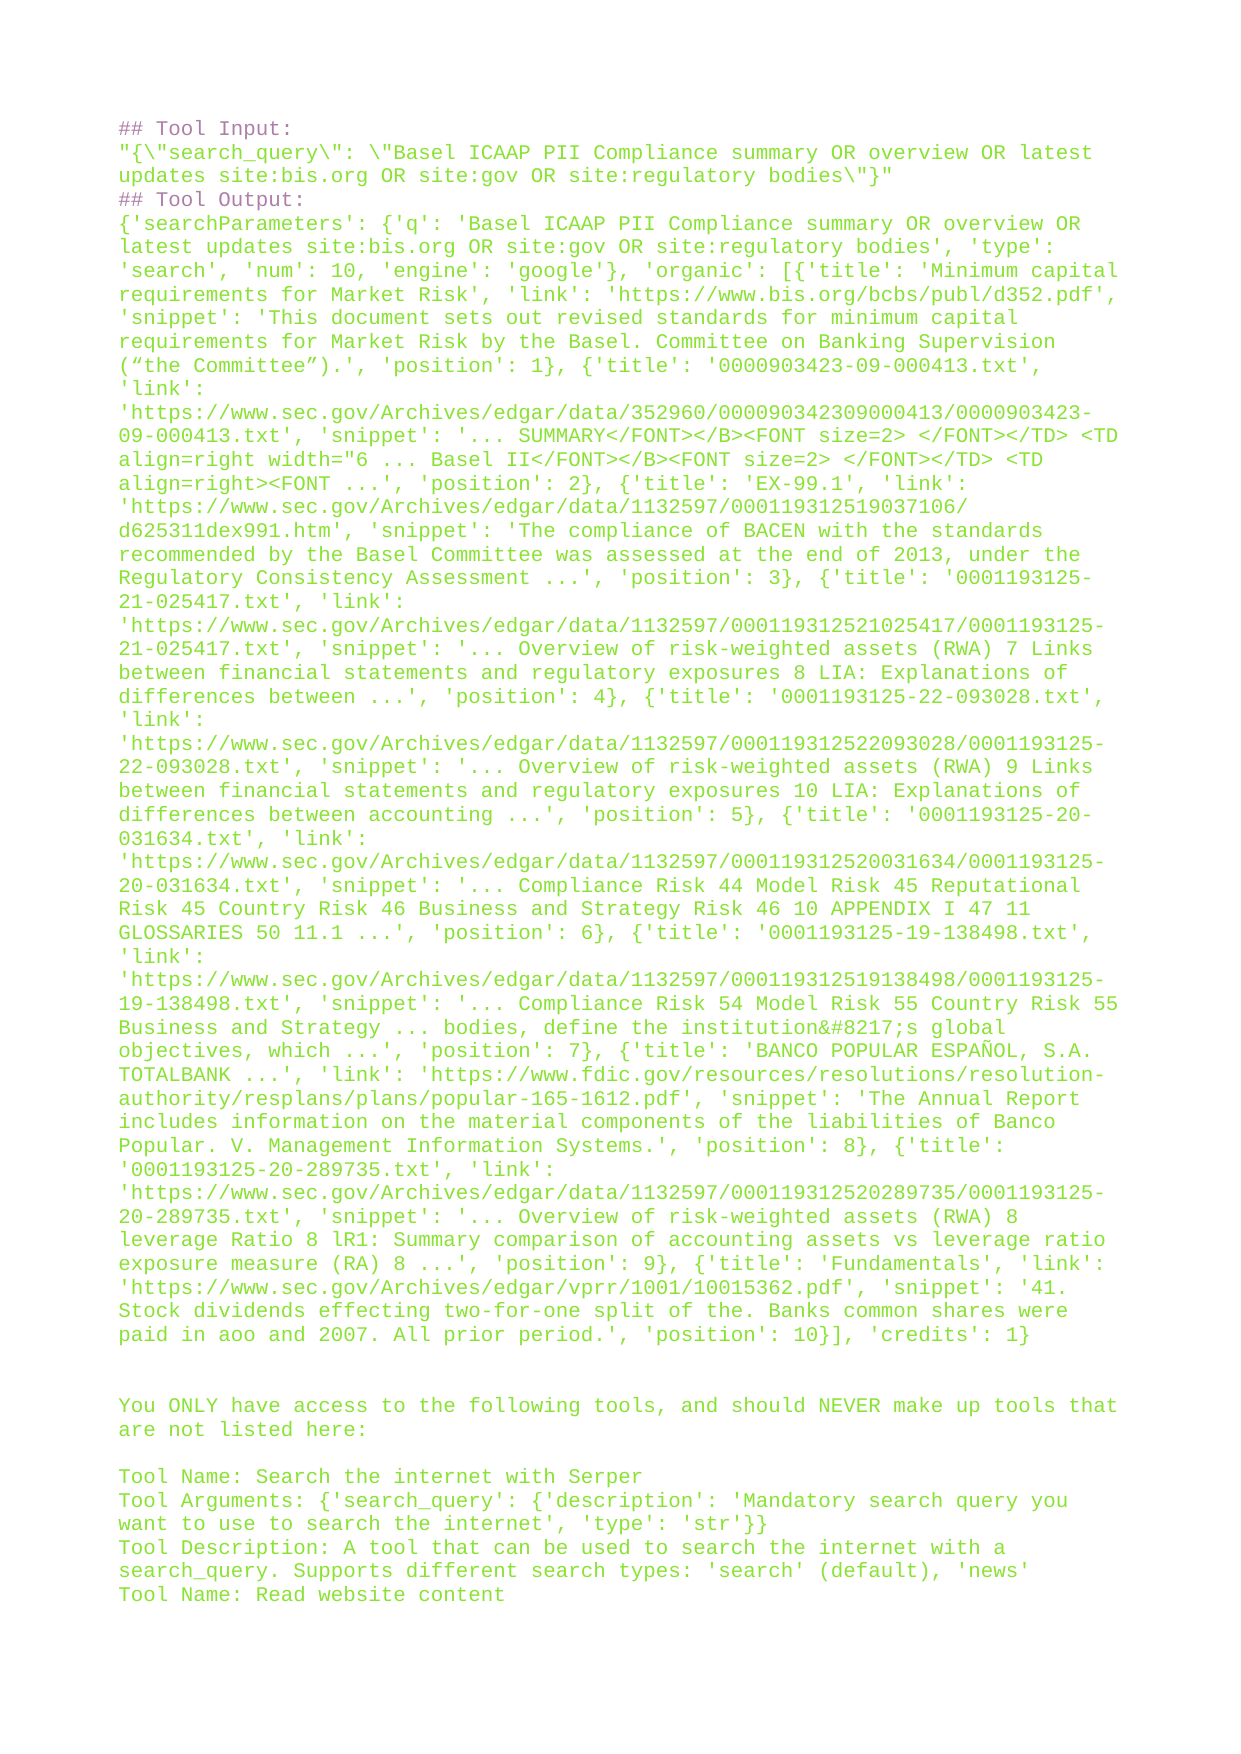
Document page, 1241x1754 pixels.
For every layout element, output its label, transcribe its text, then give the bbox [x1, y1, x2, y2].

text Tool Arguments: {'search_query': {'description': 'Mandatory search query you want to use to search the internet', 'type': 'str'}} [118, 1489, 1122, 1537]
text "{\"search_query\": \"Basel ICAAP PII Compliance summary OR overview OR latest updates site:bis.org OR site:gov OR site:regulatory bodies\"}" [118, 142, 1122, 189]
text Tool Name: Read website content [118, 1584, 1122, 1608]
text ## Tool Input: [118, 118, 1122, 142]
text You ONLY have access to the following tools, and should NEVER make up tools that are not listed here: [118, 1395, 1122, 1442]
text {'searchParameters': {'q': 'Basel ICAAP PII Compliance summary OR overview OR latest updates site:bis.org OR site:gov OR site:regulatory bodies', 'type': 'search', 'num': 10, 'engine': 'google'}, 'organic': [{'title': 'Minimum capital requirements for Market Risk', 'link': 'https://www.bis.org/bcbs/publ/d352.pdf', 'snippet': 'This document sets out revised standards for minimum capital requirements for Market Risk by the Basel. Committee on Banking Supervision (“the Committee”).', 'position': 1}, {'title': '0000903423-09-000413.txt', 'link': 'https://www.sec.gov/Archives/edgar/data/352960/000090342309000413/0000903423-09-000413.txt', 'snippet': '... SUMMARY</FONT></B><FONT size=2> </FONT></TD> <TD align=right width="6 ... Basel II</FONT></B><FONT size=2> </FONT></TD> <TD align=right><FONT ...', 'position': 2}, {'title': 'EX-99.1', 'link': 'https://www.sec.gov/Archives/edgar/data/1132597/000119312519037106/d625311dex991.htm', 'snippet': 'The compliance of BACEN with the standards recommended by the Basel Committee was assessed at the end of 2013, under the Regulatory Consistency Assessment ...', 'position': 3}, {'title': '0001193125-21-025417.txt', 'link': 'https://www.sec.gov/Archives/edgar/data/1132597/000119312521025417/0001193125-21-025417.txt', 'snippet': '... Overview of risk-weighted assets (RWA) 7 Links between financial statements and regulatory exposures 8 LIA: Explanations of differences between ...', 'position': 4}, {'title': '0001193125-22-093028.txt', 'link': 'https://www.sec.gov/Archives/edgar/data/1132597/000119312522093028/0001193125-22-093028.txt', 'snippet': '... Overview of risk-weighted assets (RWA) 9 Links between financial statements and regulatory exposures 10 LIA: Explanations of differences between accounting ...', 'position': 5}, {'title': '0001193125-20-031634.txt', 'link': 'https://www.sec.gov/Archives/edgar/data/1132597/000119312520031634/0001193125-20-031634.txt', 'snippet': '... Compliance Risk 44 Model Risk 45 Reputational Risk 45 Country Risk 46 Business and Strategy Risk 46 10 APPENDIX I 47 11 GLOSSARIES 50 11.1 ...', 'position': 6}, {'title': '0001193125-19-138498.txt', 'link': 'https://www.sec.gov/Archives/edgar/data/1132597/000119312519138498/0001193125-19-138498.txt', 'snippet': '... Compliance Risk 54 Model Risk 55 Country Risk 55 Business and Strategy ... bodies, define the institution&#8217;s global objectives, which ...', 'position': 7}, {'title': 'BANCO POPULAR ESPAÑOL, S.A. TOTALBANK ...', 'link': 'https://www.fdic.gov/resources/resolutions/resolution-authority/resplans/plans/popular-165-1612.pdf', 'snippet': 'The Annual Report includes information on the material components of the liabilities of Banco Popular. V. Management Information Systems.', 'position': 8}, {'title': '0001193125-20-289735.txt', 'link': 'https://www.sec.gov/Archives/edgar/data/1132597/000119312520289735/0001193125-20-289735.txt', 'snippet': '... Overview of risk-weighted assets (RWA) 8 leverage Ratio 8 lR1: Summary comparison of accounting assets vs leverage ratio exposure measure (RA) 8 ...', 'position': 9}, {'title': 'Fundamentals', 'link': 'https://www.sec.gov/Archives/edgar/vprr/1001/10015362.pdf', 'snippet': '41. Stock dividends effecting two-for-one split of the. Banks common shares were paid in aoo and 2007. All prior period.', 'position': 10}], 'credits': 1} [118, 213, 1122, 1348]
text ## Tool Output: [118, 189, 1122, 213]
text Tool Description: A tool that can be used to search the internet with a search_query. Supports different search types: 'search' (default), 'news' [118, 1537, 1122, 1584]
text Tool Name: Search the internet with Serper [118, 1466, 1122, 1489]
